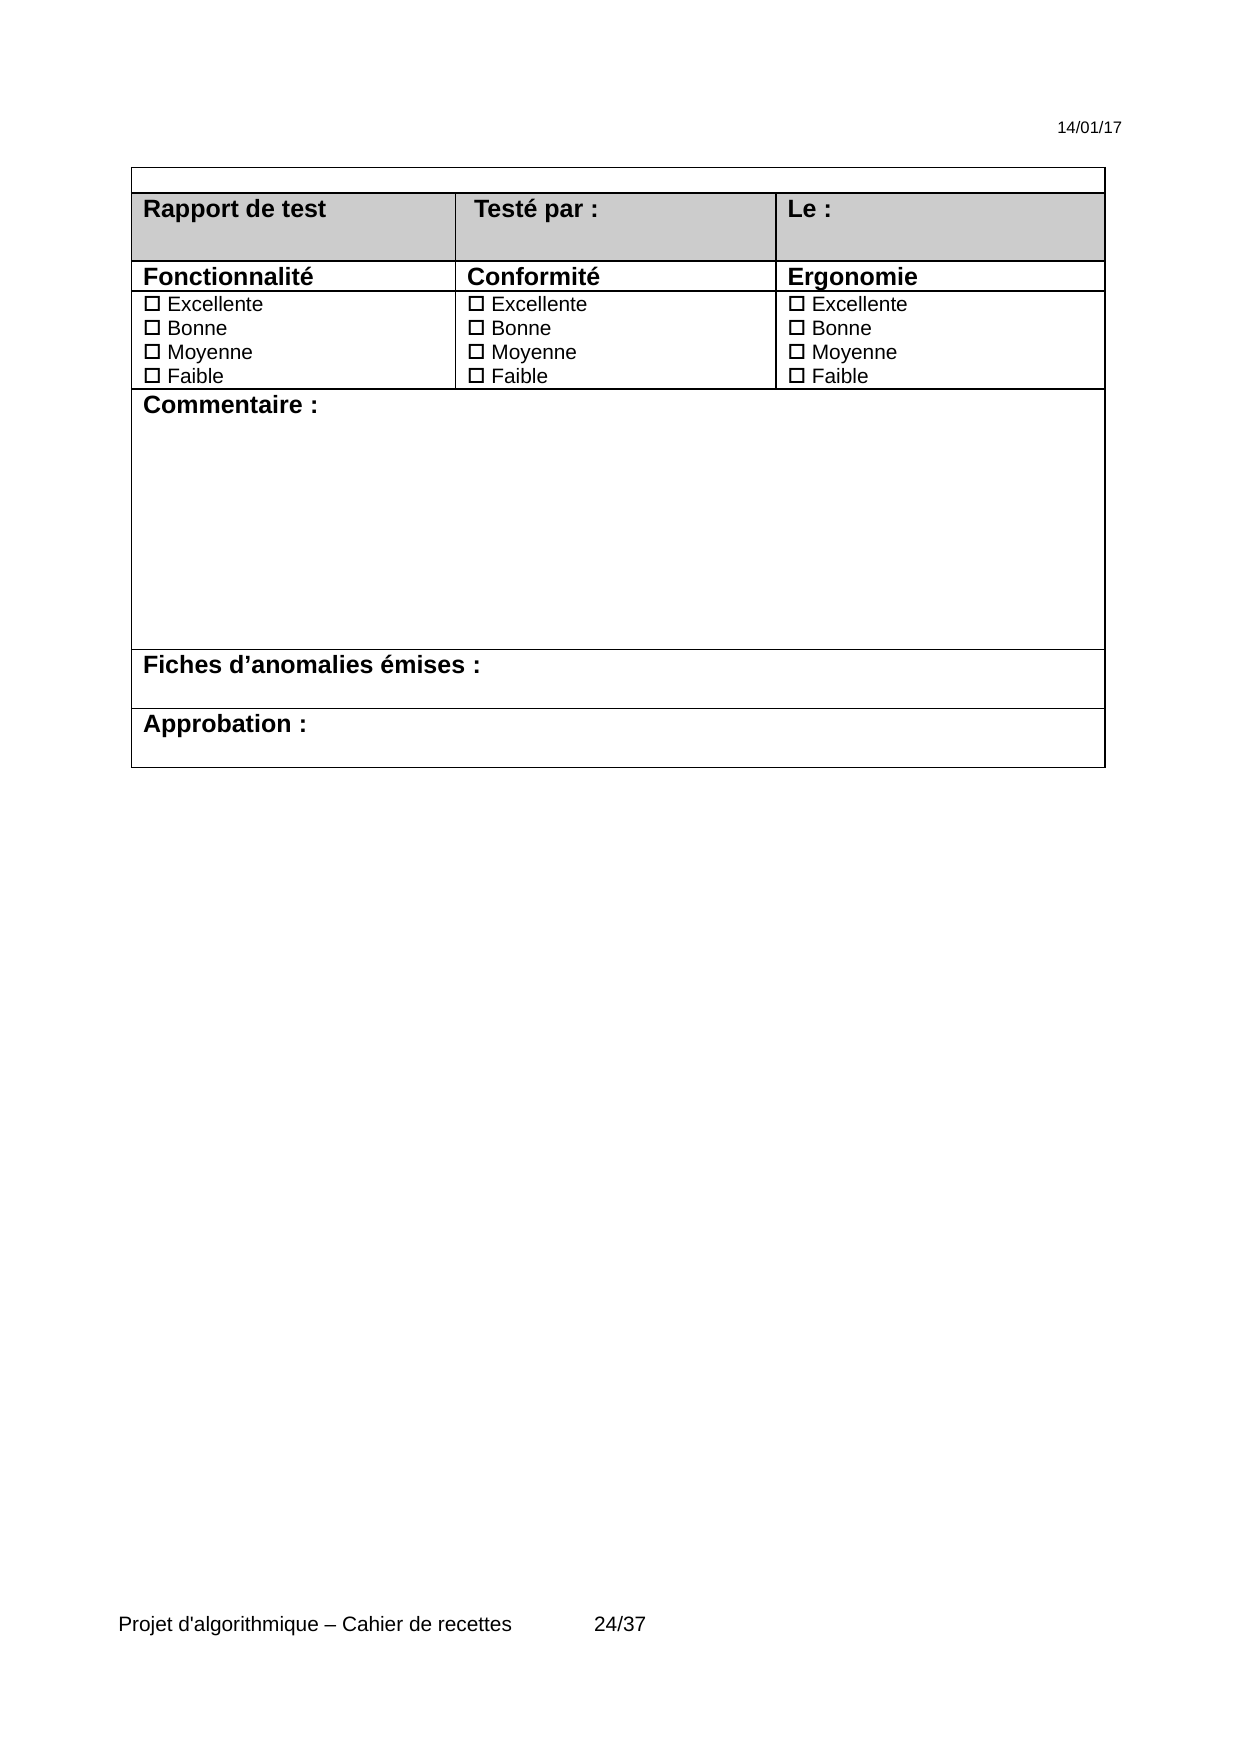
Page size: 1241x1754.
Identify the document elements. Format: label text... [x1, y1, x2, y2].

table_cell Approbation : [132, 709, 1104, 767]
table_cell Fonctionnalité [132, 262, 455, 290]
table_cell Fiches d’anomalies émises : [132, 650, 1104, 708]
table_cell Testé par : [456, 194, 775, 260]
table_cell Ergonomie [777, 262, 1104, 290]
table_cell Le : [777, 194, 1104, 260]
table_cell [132, 168, 1104, 192]
table_cell Conformité [456, 262, 775, 290]
table_cell Rapport de test [132, 194, 455, 260]
table_cell □ Excellente □ Bonne □ Moyenne □ Faible [132, 292, 455, 388]
table_cell □ Excellente □ Bonne □ Moyenne □ Faible [456, 292, 775, 388]
table_cell Commentaire : [132, 390, 1104, 648]
table_cell □ Excellente □ Bonne □ Moyenne □ Faible [777, 292, 1104, 388]
